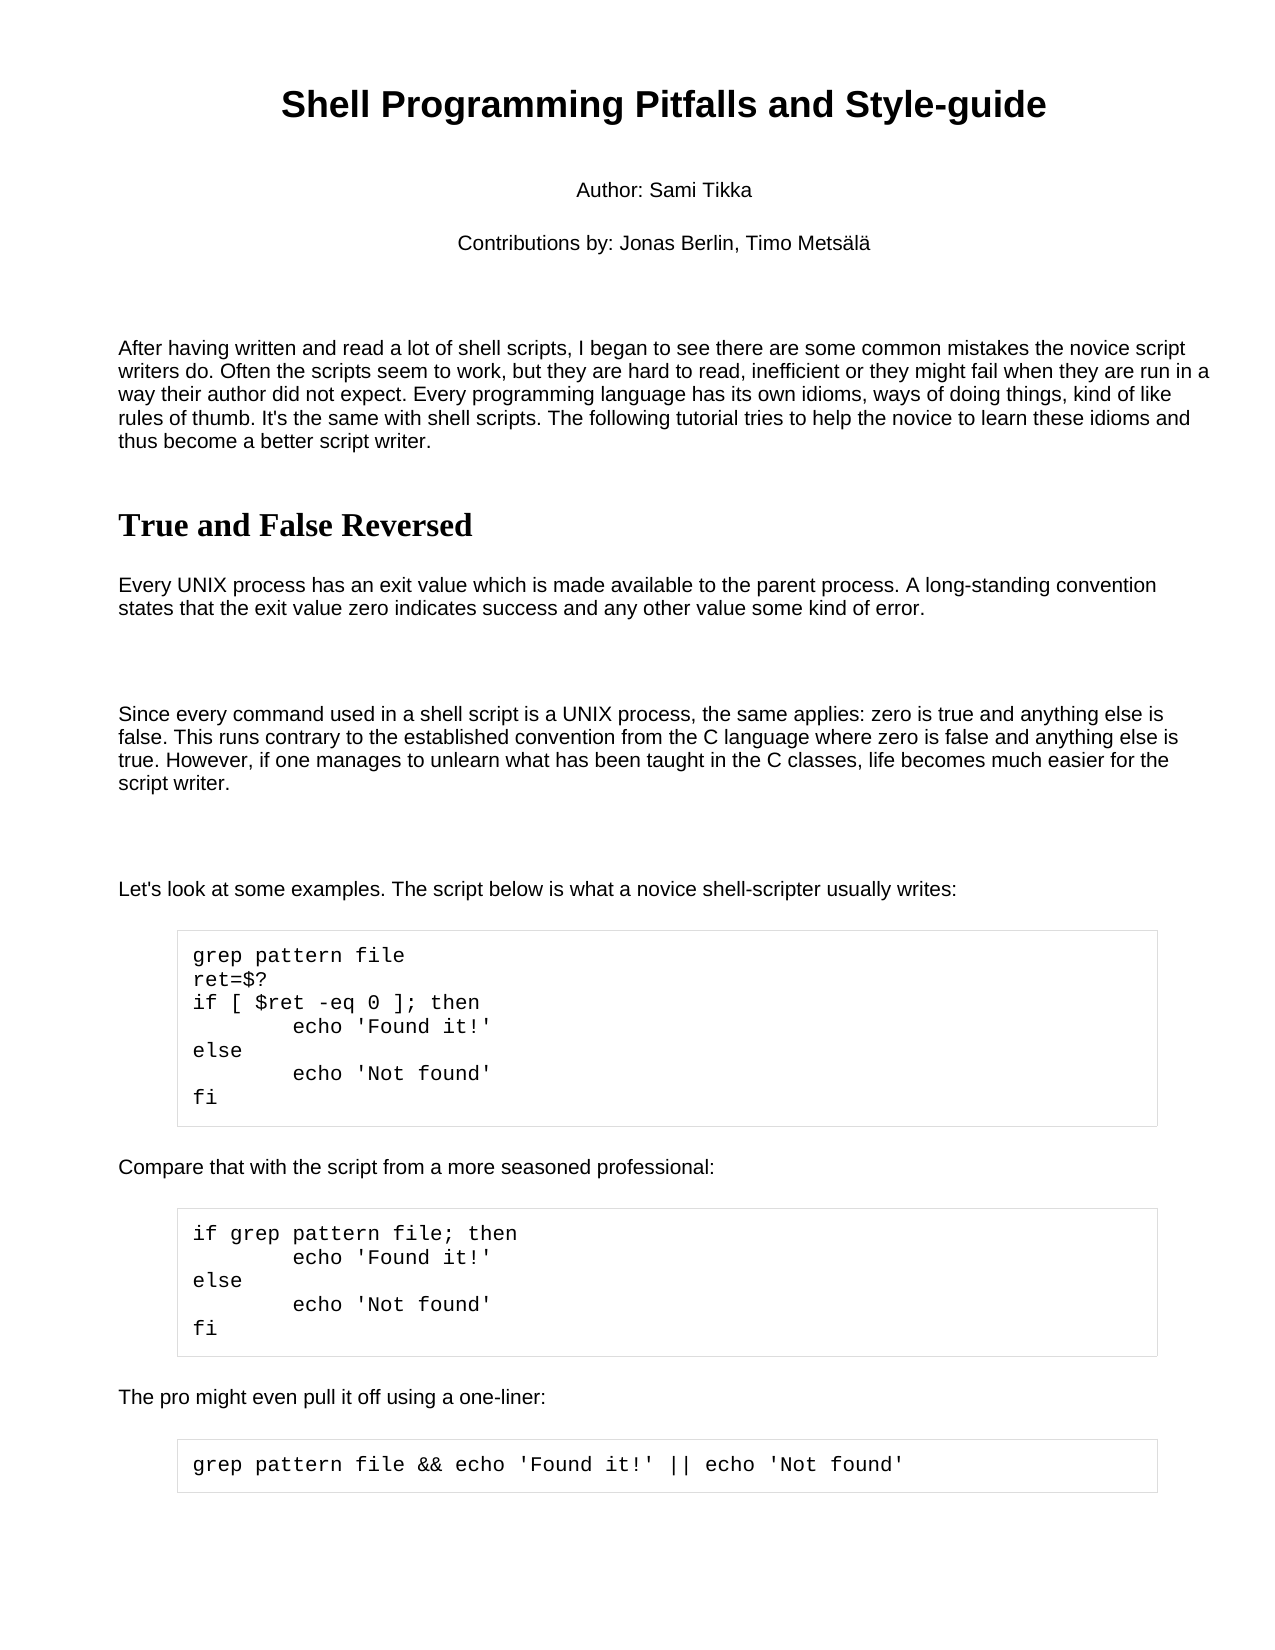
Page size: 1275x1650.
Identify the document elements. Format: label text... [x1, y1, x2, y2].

text Compare that with the script from a more seasoned professional: [118, 1155, 1216, 1178]
text else [178, 1255, 1157, 1279]
text After having written and read a lot of shell scripts, I began to see there are some common mistakes the novice script writers do. Often the scripts seem to work, but they are hard to read, inefficient or they might fail when they are run in a way their author did not expect. Every programming language has its own idioms, ways of doing things, kind of like rules of thumb. It's the same with shell scripts. The following tutorial tries to help the novice to learn these idioms and thus become a better script writer. [118, 337, 1216, 453]
text Since every command used in a shell script is a UNIX process, the same applies: zero is true and anything else is false. This runs contrary to the established convention from the C language where zero is false and anything else is true. However, if one manages to unlearn what has been taught in the C classes, life becomes much easier for the script writer. [118, 702, 1216, 795]
text echo 'Not found' [178, 1048, 1157, 1072]
text if grep pattern file; then [178, 1209, 1157, 1232]
text echo 'Found it!' [178, 1001, 1157, 1024]
text The pro might even pull it off using a one-liner: [118, 1386, 1216, 1409]
text Shell Programming Pitfalls and Style-guide [118, 84, 1216, 126]
text echo 'Not found' [178, 1279, 1157, 1302]
text grep pattern file && echo 'Found it!' || echo 'Not found' [178, 1440, 1157, 1492]
subtitle True and False Reversed [118, 507, 1216, 544]
text Every UNIX process has an exit value which is made available to the parent process. A long-standing convention states that the exit value zero indicates success and any other value some kind of error. [118, 573, 1216, 620]
text Author: Sami Tikka [118, 178, 1216, 202]
text Contributions by: Jonas Berlin, Timo Metsälä [118, 231, 1216, 254]
text fi [178, 1302, 1157, 1356]
text else [178, 1024, 1157, 1048]
text ret=$? [178, 954, 1157, 977]
text Let's look at some examples. The script below is what a novice shell-scripter usually writes: [118, 877, 1216, 901]
text if [ $ret -eq 0 ]; then [178, 977, 1157, 1001]
text echo 'Found it!' [178, 1232, 1157, 1255]
text fi [178, 1072, 1157, 1126]
text grep pattern file [178, 931, 1157, 954]
